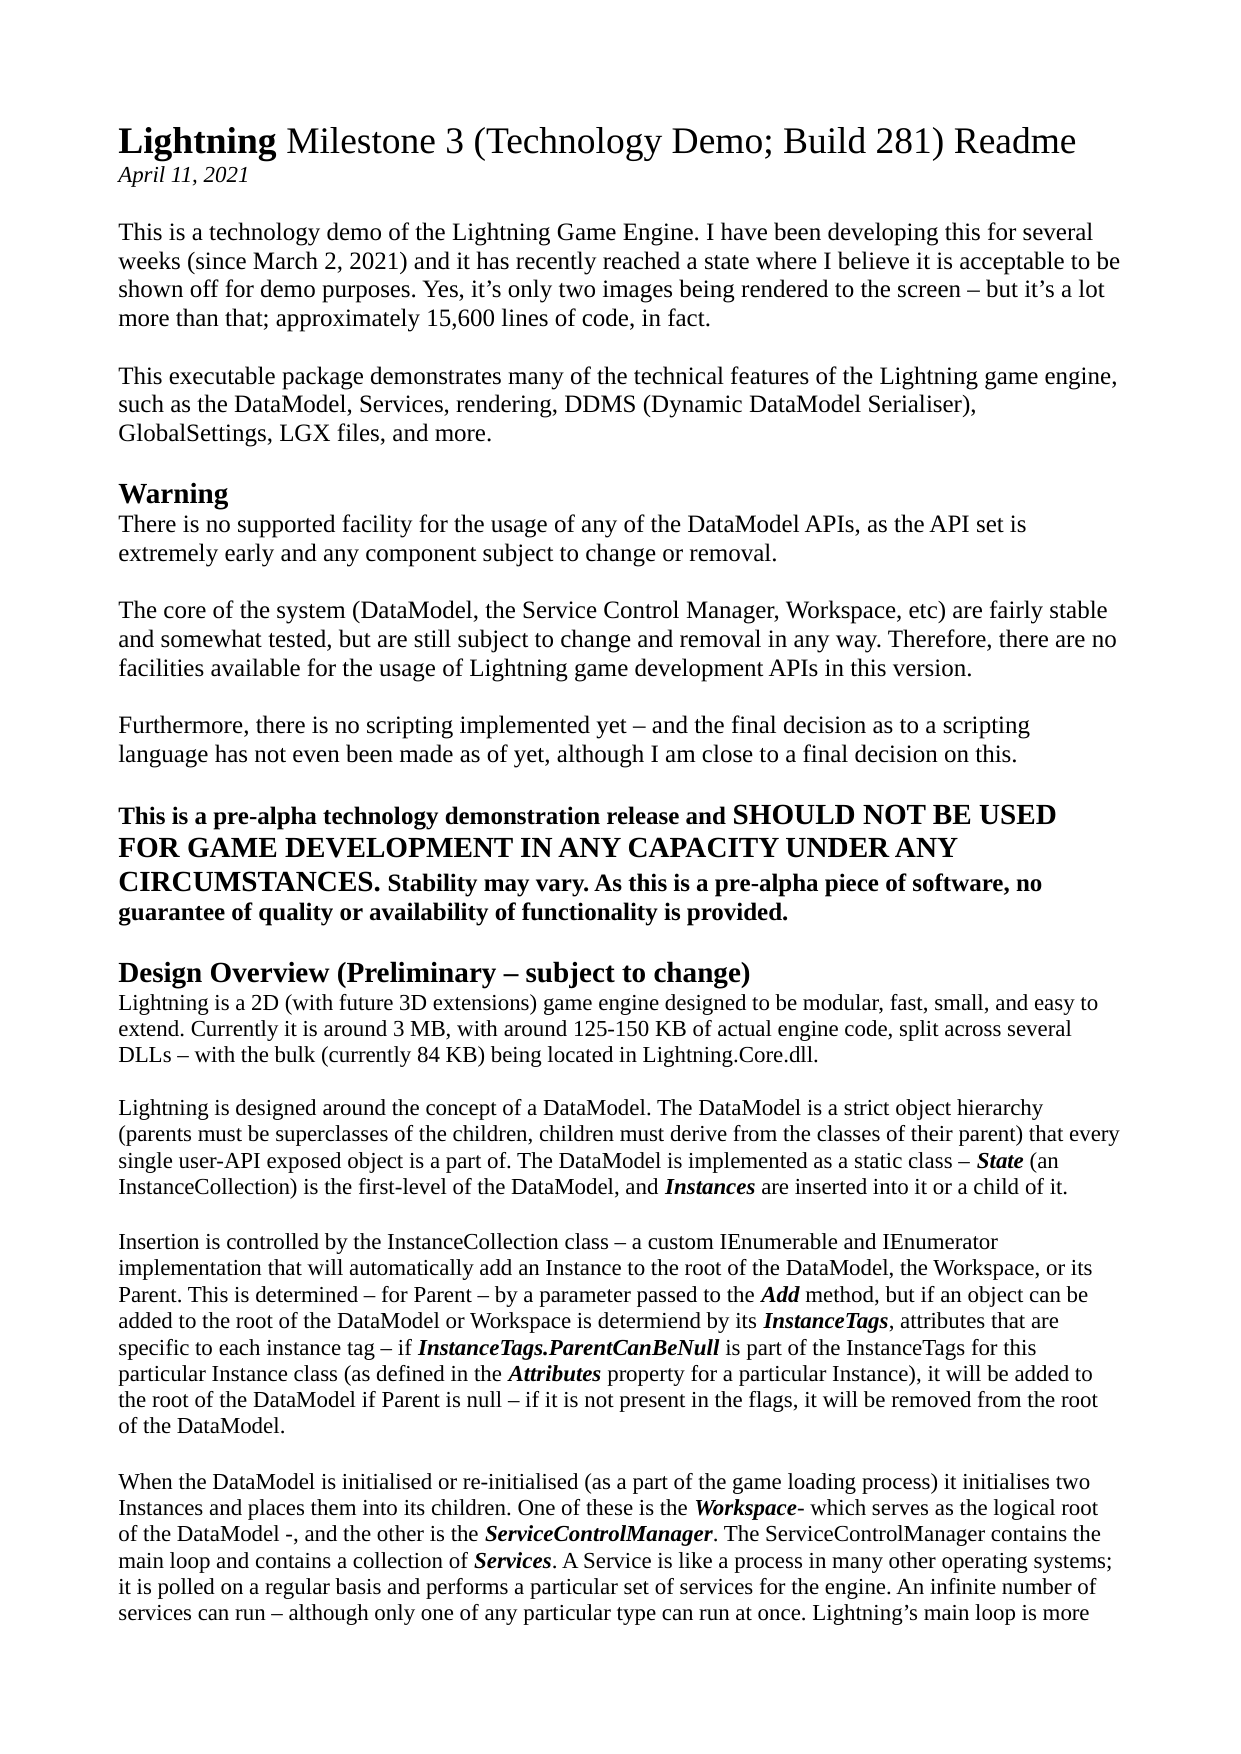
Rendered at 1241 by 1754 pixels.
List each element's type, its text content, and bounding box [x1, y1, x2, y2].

text When the DataModel is initialised or re-initialised (as a part of the game loading process) it initialises two Instances and places them into its children. One of these is the Workspace- which serves as the logical root of the DataModel -, and the other is the ServiceControlManager. The ServiceControlManager contains the main loop and contains a collection of Services. A Service is like a process in many other operating systems; it is polled on a regular basis and performs a particular set of services for the engine. An infinite number of services can run – although only one of any particular type can run at once. Lightning’s main loop is more [118, 1468, 1122, 1626]
text Insertion is controlled by the InstanceCollection class – a custom IEnumerable and IEnumerator implementation that will automatically add an Instance to the root of the DataModel, the Workspace, or its Parent. This is determined – for Parent – by a parameter passed to the Add method, but if an object can be added to the root of the DataModel or Workspace is determiend by its InstanceTags, attributes that are specific to each instance tag – if InstanceTags.ParentCanBeNull is part of the InstanceTags for this particular Instance class (as defined in the Attributes property for a particular Instance), it will be added to the root of the DataModel if Parent is null – if it is not present in the flags, it will be removed from the root of the DataModel. [118, 1228, 1122, 1439]
text There is no supported facility for the usage of any of the DataModel APIs, as the API set is extremely early and any component subject to change or removal. [118, 509, 1122, 567]
text Furthermore, there is no scripting implemented yet – and the final decision as to a scripting language has not even been made as of yet, although I am close to a final decision on this. This is a pre-alpha technology demonstration release and SHOULD NOT BE USED FOR GAME DEVELOPMENT IN ANY CAPACITY UNDER ANY CIRCUMSTANCES. Stability may vary. As this is a pre-alpha piece of software, no guarantee of quality or availability of functionality is provided. Design Overview (Preliminary – subject to change) [118, 711, 1122, 988]
text This is a technology demo of the Lightning Game Engine. I have been developing this for several weeks (since March 2, 2021) and it has recently reached a state where I believe it is acceptable to be shown off for demo purposes. Yes, it’s only two images being rendered to the screen – but it’s a lot more than that; approximately 15,600 lines of code, in fact. [118, 217, 1122, 332]
text This executable package demonstrates many of the technical features of the Lightning game engine, such as the DataModel, Services, rendering, DDMS (Dynamic DataModel Serialiser), GlobalSettings, LGX files, and more. [118, 361, 1122, 447]
text Lightning is a 2D (with future 3D extensions) game engine designed to be modular, fast, small, and easy to extend. Currently it is around 3 MB, with around 125-150 KB of actual engine code, split across several DLLs – with the bulk (currently 84 KB) being located in Lightning.Core.dll. [118, 988, 1122, 1068]
text Lightning is designed around the concept of a DataModel. The DataModel is a strict object hierarchy (parents must be superclasses of the children, children must derive from the classes of their parent) that every single user-API exposed object is a part of. The DataModel is implemented as a static class – State (an InstanceCollection) is the first-level of the DataModel, and Instances are inserted into it or a child of it. [118, 1094, 1122, 1199]
text The core of the system (DataModel, the Service Control Manager, Workspace, etc) are fairly stable and somewhat tested, but are still subject to change and removal in any way. Therefore, there are no facilities available for the usage of Lightning game development APIs in this version. [118, 596, 1122, 682]
text Warning [118, 476, 1122, 509]
